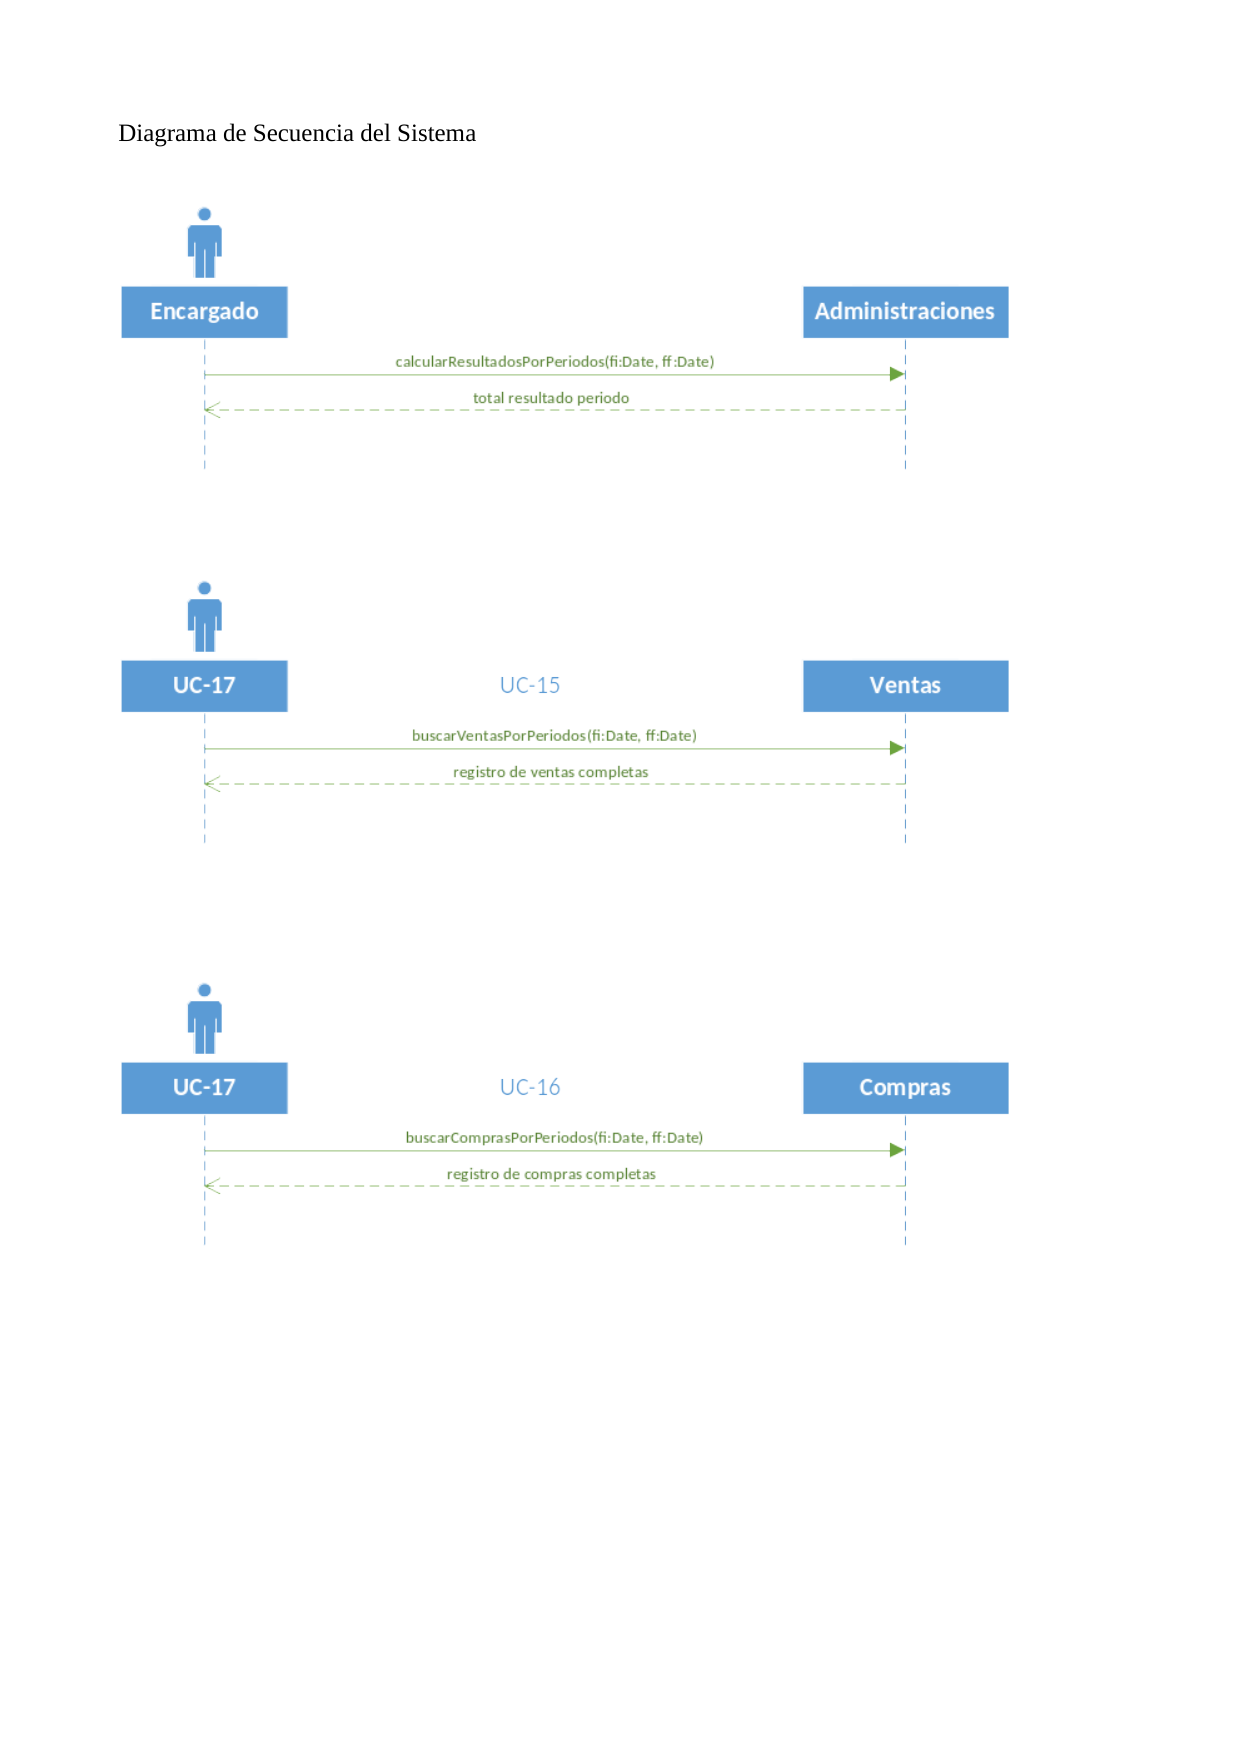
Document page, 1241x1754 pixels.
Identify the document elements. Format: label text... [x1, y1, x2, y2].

text Diagrama de Secuencia del Sistema [118, 118, 1122, 147]
